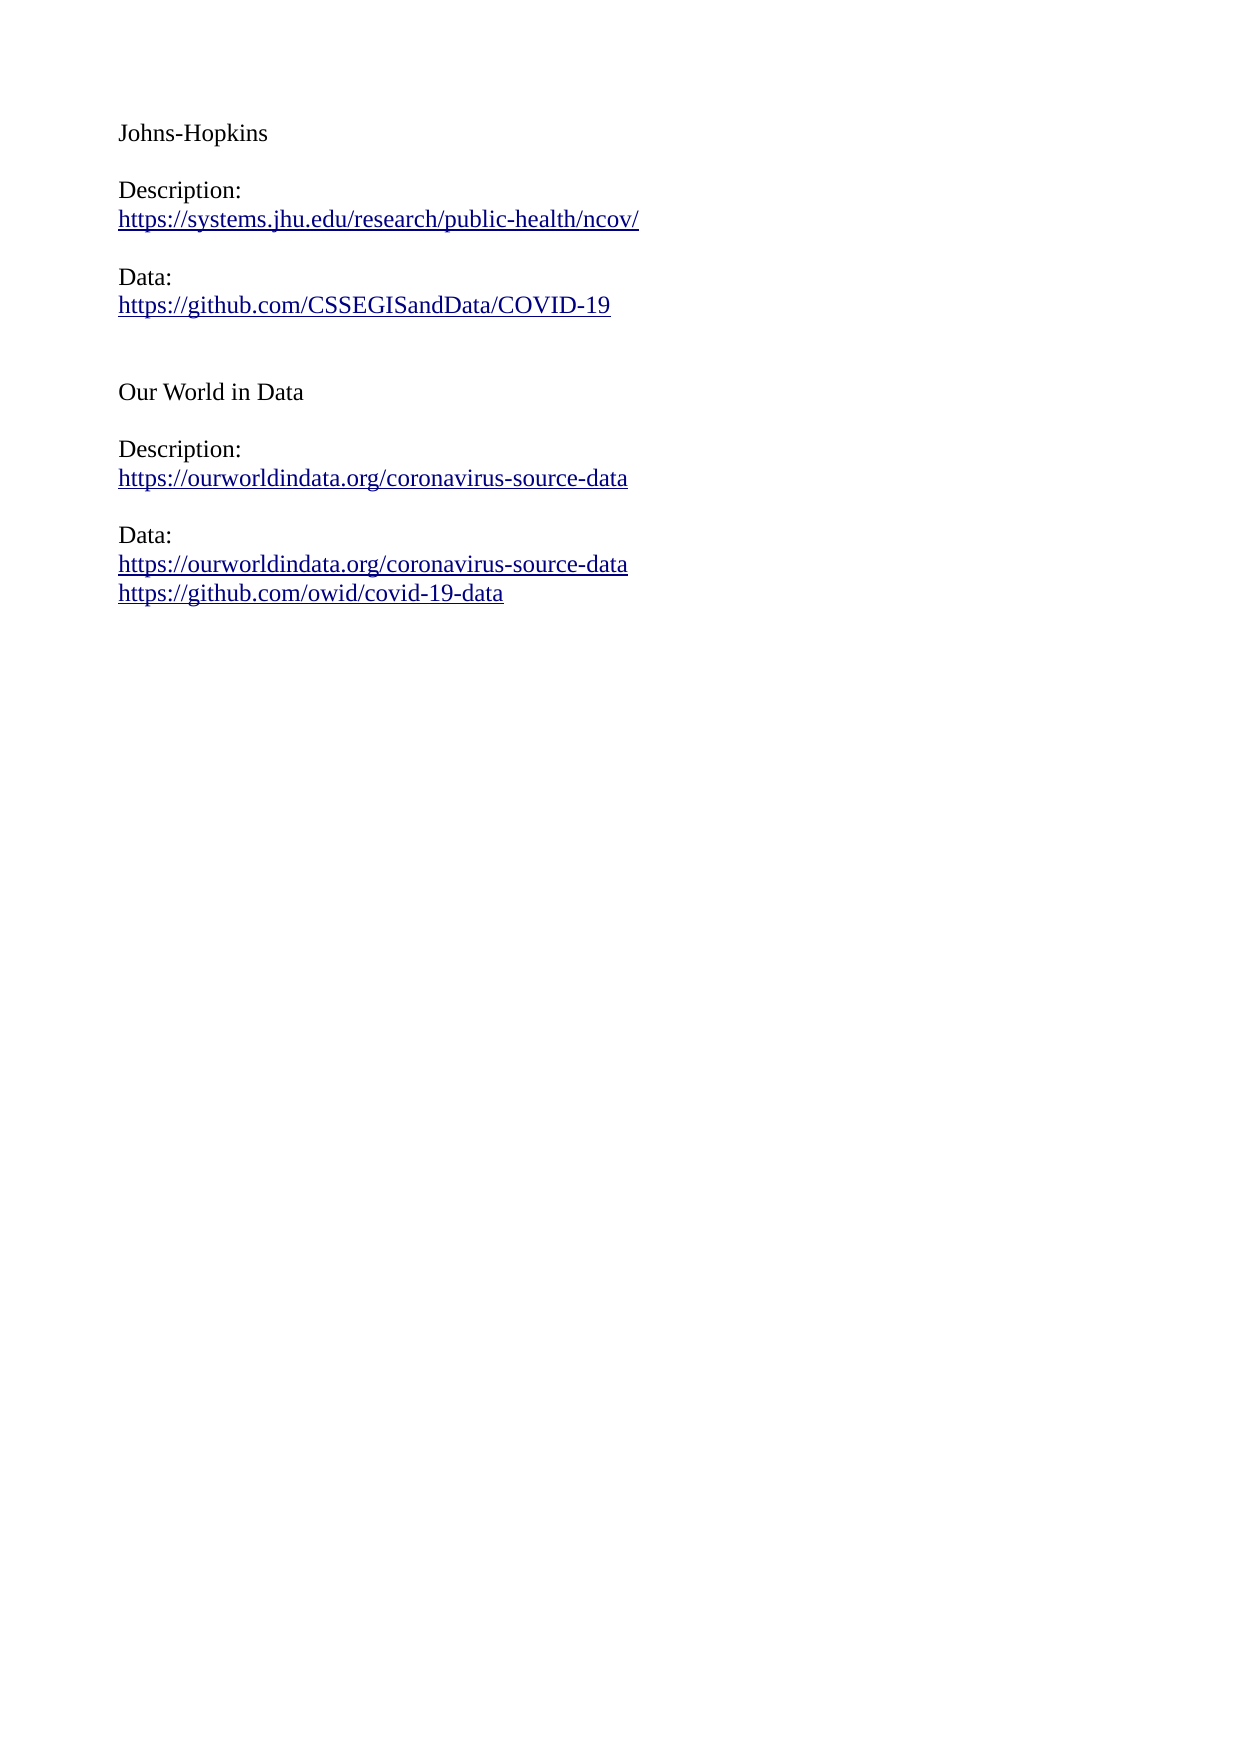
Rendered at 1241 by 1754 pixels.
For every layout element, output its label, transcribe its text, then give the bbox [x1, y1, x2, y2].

text https://ourworldindata.org/coronavirus-source-data [118, 549, 1122, 578]
text https://systems.jhu.edu/research/public-health/ncov/ [118, 204, 1122, 233]
text Our World in Data [118, 377, 1122, 406]
text Johns-Hopkins [118, 118, 1122, 147]
text https://ourworldindata.org/coronavirus-source-data [118, 463, 1122, 492]
text https://github.com/CSSEGISandData/COVID-19 [118, 291, 1122, 319]
text Data: [118, 262, 1122, 291]
text Description: [118, 176, 1122, 204]
text https://github.com/owid/covid-19-data [118, 578, 1122, 607]
text Description: [118, 434, 1122, 463]
text Data: [118, 521, 1122, 549]
